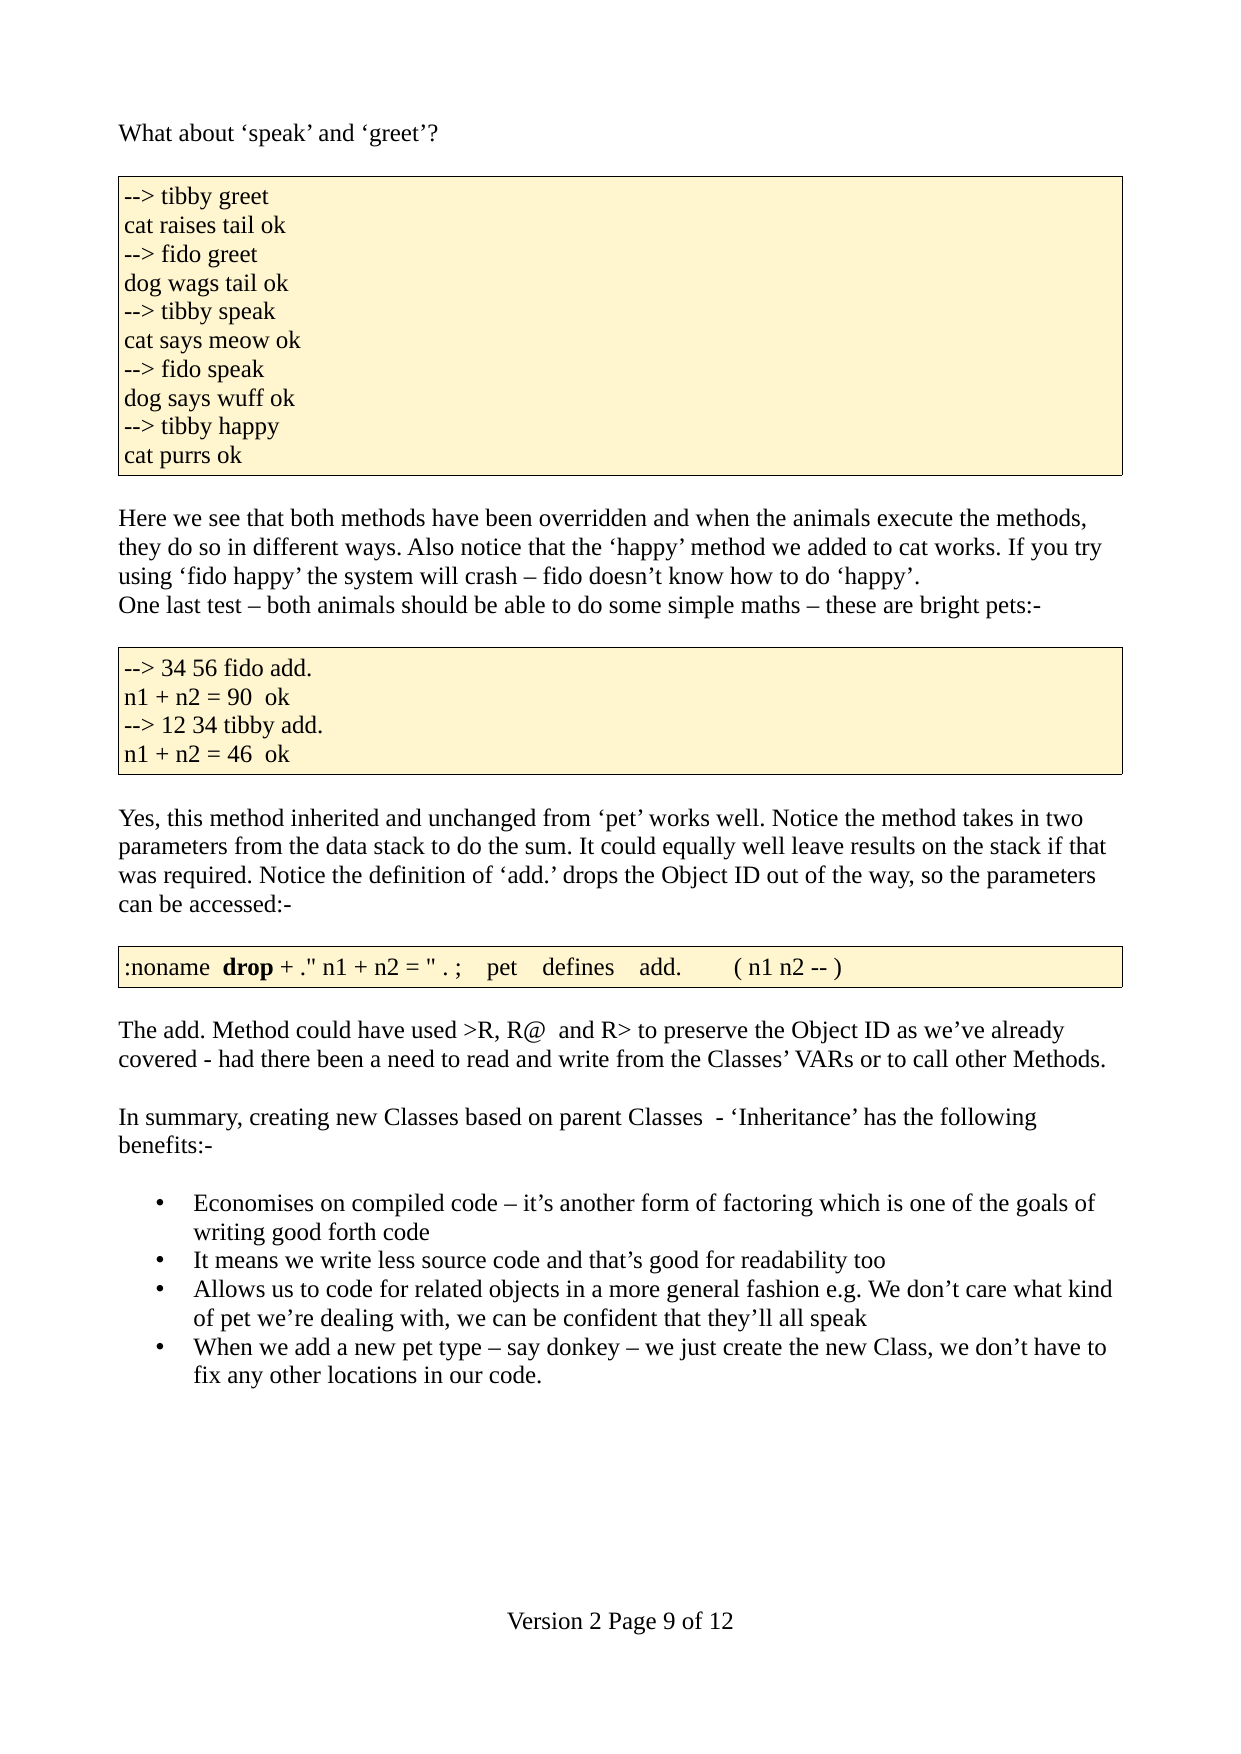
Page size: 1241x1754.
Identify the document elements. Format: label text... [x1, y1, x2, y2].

list When we add a new pet type – say donkey – we just create the new Class, we don’t have to fix any other locations in our code. [156, 1332, 1122, 1389]
list It means we write less source code and that’s good for readability too [156, 1246, 1122, 1274]
list Allows us to code for related objects in a more general fashion e.g. We don’t care what kind of pet we’re dealing with, we can be confident that they’ll all speak [156, 1274, 1122, 1332]
text One last test – both animals should be able to do some simple maths – these are bright pets:- [118, 590, 1122, 618]
table_header :noname drop + ." n1 + n2 = " . ; pet defines add. ( n1 n2 -- ) [119, 947, 1122, 987]
table_header --> tibby greet cat raises tail ok --> fido greet dog wags tail ok --> tibby speak cat says meow ok --> fido speak dog says wuff ok --> tibby happy cat purrs ok [119, 177, 1122, 475]
text Here we see that both methods have been overridden and when the animals execute the methods, they do so in different ways. Also notice that the ‘happy’ method we added to cat works. If you try using ‘fido happy’ the system will crash – fido doesn’t know how to do ‘happy’. [118, 503, 1122, 590]
list Economises on compiled code – it’s another form of factoring which is one of the goals of writing good forth code [156, 1188, 1122, 1246]
table_header --> 34 56 fido add. n1 + n2 = 90 ok --> 12 34 tibby add. n1 + n2 = 46 ok [119, 648, 1122, 774]
text The add. Method could have used >R, R@ and R> to preserve the Object ID as we’ve already covered - had there been a need to read and write from the Classes’ VARs or to call other Methods. [118, 1016, 1122, 1073]
text What about ‘speak’ and ‘greet’? [118, 118, 1122, 147]
text Yes, this method inherited and unchanged from ‘pet’ works well. Notice the method takes in two parameters from the data stack to do the sum. It could equally well leave results on the stack if that was required. Notice the definition of ‘add.’ drops the Object ID out of the way, so the parameters can be accessed:- [118, 803, 1122, 918]
text In summary, creating new Classes based on parent Classes - ‘Inheritance’ has the following benefits:- [118, 1102, 1122, 1159]
